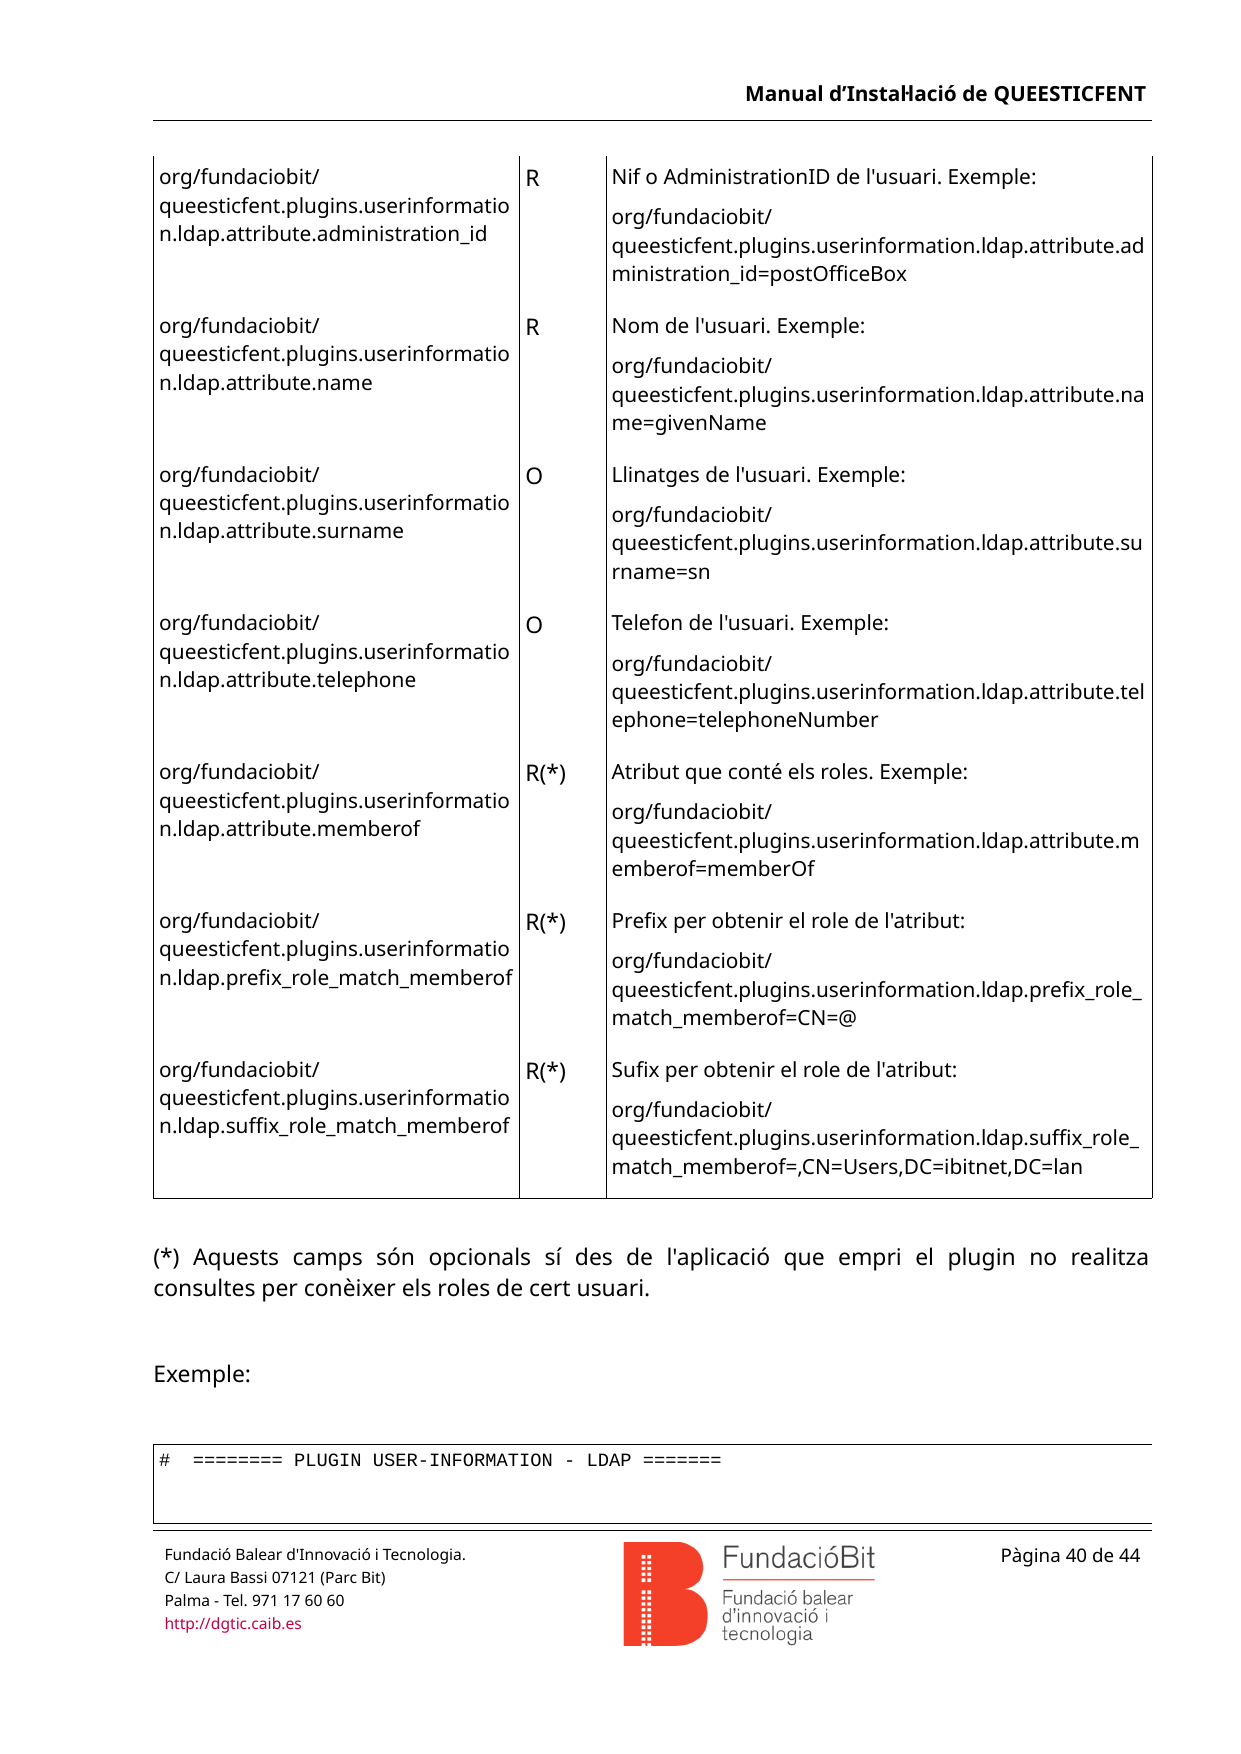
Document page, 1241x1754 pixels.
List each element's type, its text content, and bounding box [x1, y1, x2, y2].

table_cell R(*) [520, 752, 606, 900]
table_cell org/fundaciobit/queesticfent.plugins.userinformation.ldap.attribute.name [154, 305, 519, 454]
table_cell R(*) [520, 900, 606, 1049]
table_cell org/fundaciobit/queesticfent.plugins.userinformation.ldap.attribute.telephone [154, 603, 519, 752]
text Exemple: [153, 1358, 1152, 1389]
table_cell Nom de l'usuari. Exemple: org/fundaciobit/queesticfent.plugins.userinformation.ldap.attribute.name=givenName [607, 305, 1152, 454]
table_cell org/fundaciobit/queesticfent.plugins.userinformation.ldap.suffix_role_match_memberof [154, 1049, 519, 1198]
table_cell Telefon de l'usuari. Exemple: org/fundaciobit/queesticfent.plugins.userinformation.ldap.attribute.telephone=telephoneNumber [607, 603, 1152, 752]
table_cell R [520, 156, 606, 305]
text (*) Aquests camps són opcionals sí des de l'aplicació que empri el plugin no realitza consultes per conèixer els roles de cert usuari. [153, 1241, 1152, 1303]
table_cell Nif o AdministrationID de l'usuari. Exemple: org/fundaciobit/queesticfent.plugins.userinformation.ldap.attribute.administration_id=postOfficeBox [607, 156, 1152, 305]
table_cell Sufix per obtenir el role de l'atribut: org/fundaciobit/queesticfent.plugins.userinformation.ldap.suffix_role_match_memberof=,CN=Users,DC=ibitnet,DC=lan [607, 1049, 1152, 1198]
picture [623, 1542, 875, 1646]
table_header # ======== PLUGIN USER-INFORMATION - LDAP ======= [154, 1445, 1152, 1523]
table_cell Llinatges de l'usuari. Exemple: org/fundaciobit/queesticfent.plugins.userinformation.ldap.attribute.surname=sn [607, 454, 1152, 603]
table_cell org/fundaciobit/queesticfent.plugins.userinformation.ldap.attribute.administration_id [154, 156, 519, 305]
table_cell O [520, 603, 606, 752]
table_cell R(*) [520, 1049, 606, 1198]
table_cell Prefix per obtenir el role de l'atribut: org/fundaciobit/queesticfent.plugins.userinformation.ldap.prefix_role_match_memberof=CN=@ [607, 900, 1152, 1049]
table_cell org/fundaciobit/queesticfent.plugins.userinformation.ldap.attribute.surname [154, 454, 519, 603]
table_cell org/fundaciobit/queesticfent.plugins.userinformation.ldap.prefix_role_match_memberof [154, 900, 519, 1049]
table_cell org/fundaciobit/queesticfent.plugins.userinformation.ldap.attribute.memberof [154, 752, 519, 900]
table_cell O [520, 454, 606, 603]
table_cell R [520, 305, 606, 454]
table_cell Atribut que conté els roles. Exemple: org/fundaciobit/queesticfent.plugins.userinformation.ldap.attribute.memberof=memberOf [607, 752, 1152, 900]
